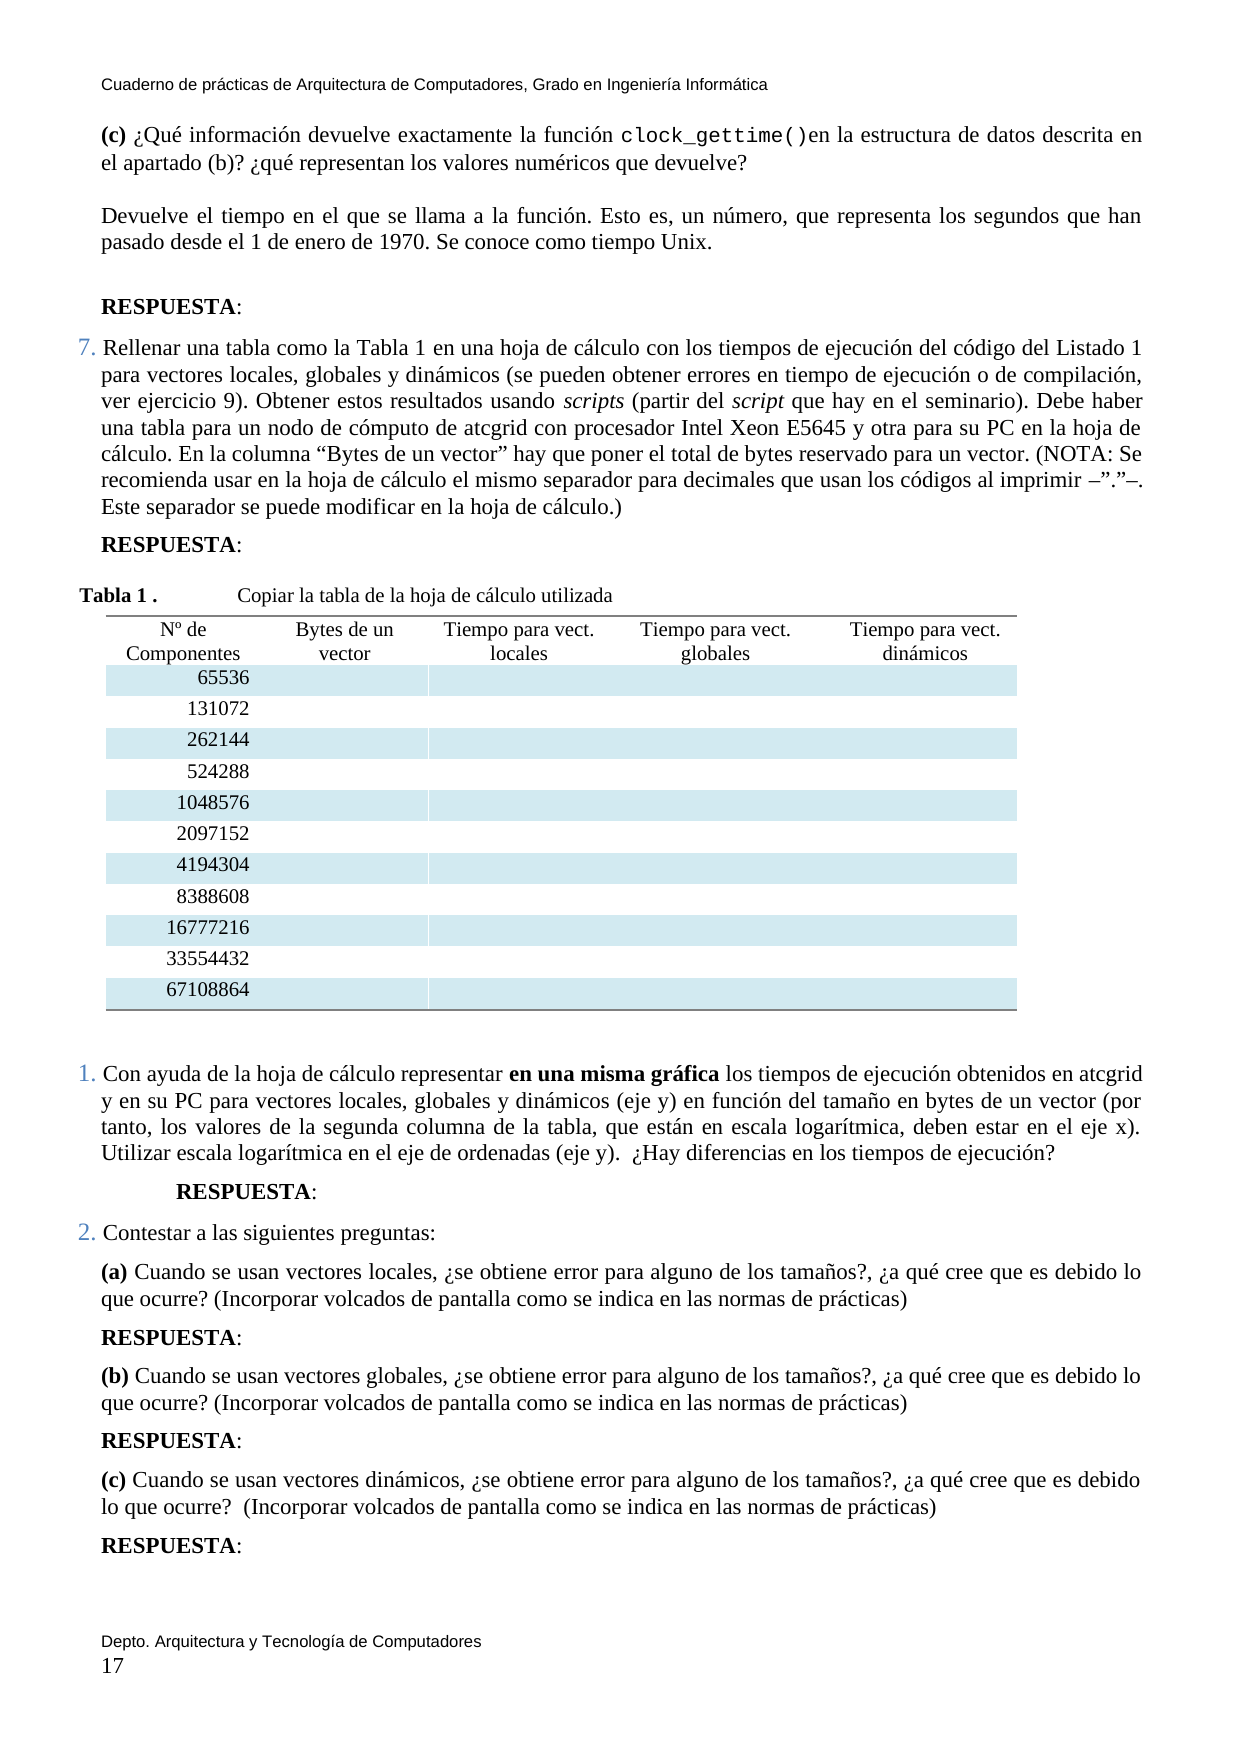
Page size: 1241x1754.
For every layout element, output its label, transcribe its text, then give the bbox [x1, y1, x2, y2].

table_cell 262144 [106, 728, 261, 759]
table_cell 2097152 [106, 821, 261, 852]
table_cell [261, 665, 428, 696]
table_cell 8388608 [106, 884, 261, 915]
table_cell [822, 978, 1017, 1009]
table_cell [261, 821, 428, 852]
table_cell [261, 790, 428, 821]
table_cell 33554432 [106, 946, 261, 977]
list RESPUESTA: [101, 1323, 1143, 1350]
table_cell [822, 884, 1017, 915]
list (b) Cuando se usan vectores globales, ¿se obtiene error para alguno de los tamaños?, ¿a qué cree que es debido lo que ocurre? (Incorporar volcados de pantalla como se indica en las normas de prácticas) [101, 1362, 1143, 1415]
table_header Tiempo para vect. globales [609, 617, 822, 665]
table_cell 67108864 [106, 978, 261, 1009]
table_cell [429, 821, 609, 852]
table_cell [429, 696, 609, 727]
table_cell [429, 728, 609, 759]
table_cell [822, 696, 1017, 727]
table_cell [609, 978, 822, 1009]
table_cell [822, 821, 1017, 852]
list (c) Cuando se usan vectores dinámicos, ¿se obtiene error para alguno de los tamaños?, ¿a qué cree que es debido lo que ocurre? (Incorporar volcados de pantalla como se indica en las normas de prácticas) [101, 1466, 1143, 1519]
table_cell [609, 790, 822, 821]
list RESPUESTA: [101, 1428, 1143, 1454]
list Contestar a las siguientes preguntas: [71, 1217, 1143, 1246]
table_cell [822, 915, 1017, 946]
table_cell 1048576 [106, 790, 261, 821]
list RESPUESTA: [101, 293, 1143, 320]
table_header Tiempo para vect. dinámicos [822, 617, 1017, 665]
table_cell [822, 853, 1017, 884]
table_cell [429, 665, 609, 696]
table_cell [429, 978, 609, 1009]
table_cell [822, 759, 1017, 790]
table_cell [261, 759, 428, 790]
table_cell [261, 978, 428, 1009]
list (a) Cuando se usan vectores locales, ¿se obtiene error para alguno de los tamaños?, ¿a qué cree que es debido lo que ocurre? (Incorporar volcados de pantalla como se indica en las normas de prácticas) [101, 1258, 1143, 1311]
table_cell [429, 884, 609, 915]
text Devuelve el tiempo en el que se llama a la función. Esto es, un número, que representa los segundos que han pasado desde el 1 de enero de 1970. Se conoce como tiempo Unix. [101, 202, 1143, 254]
table_cell [429, 853, 609, 884]
table_cell [261, 884, 428, 915]
table_header Nº de Componentes [106, 617, 261, 665]
table_cell 4194304 [106, 853, 261, 884]
table_cell [822, 946, 1017, 977]
table_cell [609, 696, 822, 727]
table_cell [609, 728, 822, 759]
table_cell 65536 [106, 665, 261, 696]
table_header Copiar la tabla de la hoja de cálculo utilizada [68, 558, 1176, 607]
table_cell 131072 [106, 696, 261, 727]
table_cell [261, 728, 428, 759]
table_cell [609, 759, 822, 790]
table_cell [261, 915, 428, 946]
text (c) ¿Qué información devuelve exactamente la función clock_gettime()en la estructura de datos descrita en el apartado (b)? ¿qué representan los valores numéricos que devuelve? [101, 121, 1143, 175]
list Con ayuda de la hoja de cálculo representar en una misma gráfica los tiempos de ejecución obtenidos en atcgrid y en su PC para vectores locales, globales y dinámicos (eje y) en función del tamaño en bytes de un vector (por tanto, los valores de la segunda columna de la tabla, que están en escala logarítmica, deben estar en el eje x). Utilizar escala logarítmica en el eje de ordenadas (eje y). ¿Hay diferencias en los tiempos de ejecución? [71, 1058, 1143, 1166]
table_cell [261, 696, 428, 727]
table_cell [609, 853, 822, 884]
table_cell [429, 759, 609, 790]
table_cell [261, 853, 428, 884]
table_cell [822, 728, 1017, 759]
table_cell [429, 946, 609, 977]
list Rellenar una tabla como la Tabla 1 en una hoja de cálculo con los tiempos de ejecución del código del Listado 1 para vectores locales, globales y dinámicos (se pueden obtener errores en tiempo de ejecución o de compilación, ver ejercicio 9). Obtener estos resultados usando scripts (partir del script que hay en el seminario). Debe haber una tabla para un nodo de cómputo de atcgrid con procesador Intel Xeon E5645 y otra para su PC en la hoja de cálculo. En la columna “Bytes de un vector” hay que poner el total de bytes reservado para un vector. (NOTA: Se recomienda usar en la hoja de cálculo el mismo separador para decimales que usan los códigos al imprimir ‒”.”‒. Este separador se puede modificar en la hoja de cálculo.) [71, 332, 1143, 519]
list RESPUESTA: [176, 1178, 1143, 1204]
table_cell 524288 [106, 759, 261, 790]
table_cell [609, 946, 822, 977]
table_cell [261, 946, 428, 977]
table_header Bytes de un vector [261, 617, 428, 665]
table_header Tiempo para vect. locales [429, 617, 609, 665]
table_cell [429, 915, 609, 946]
table_cell [609, 821, 822, 852]
table_cell [609, 884, 822, 915]
table_cell [822, 790, 1017, 821]
table_cell [609, 665, 822, 696]
table_cell [609, 915, 822, 946]
list RESPUESTA: [101, 532, 1143, 558]
table_cell [822, 665, 1017, 696]
list RESPUESTA: [101, 1532, 1143, 1558]
table_cell 16777216 [106, 915, 261, 946]
table_cell [429, 790, 609, 821]
